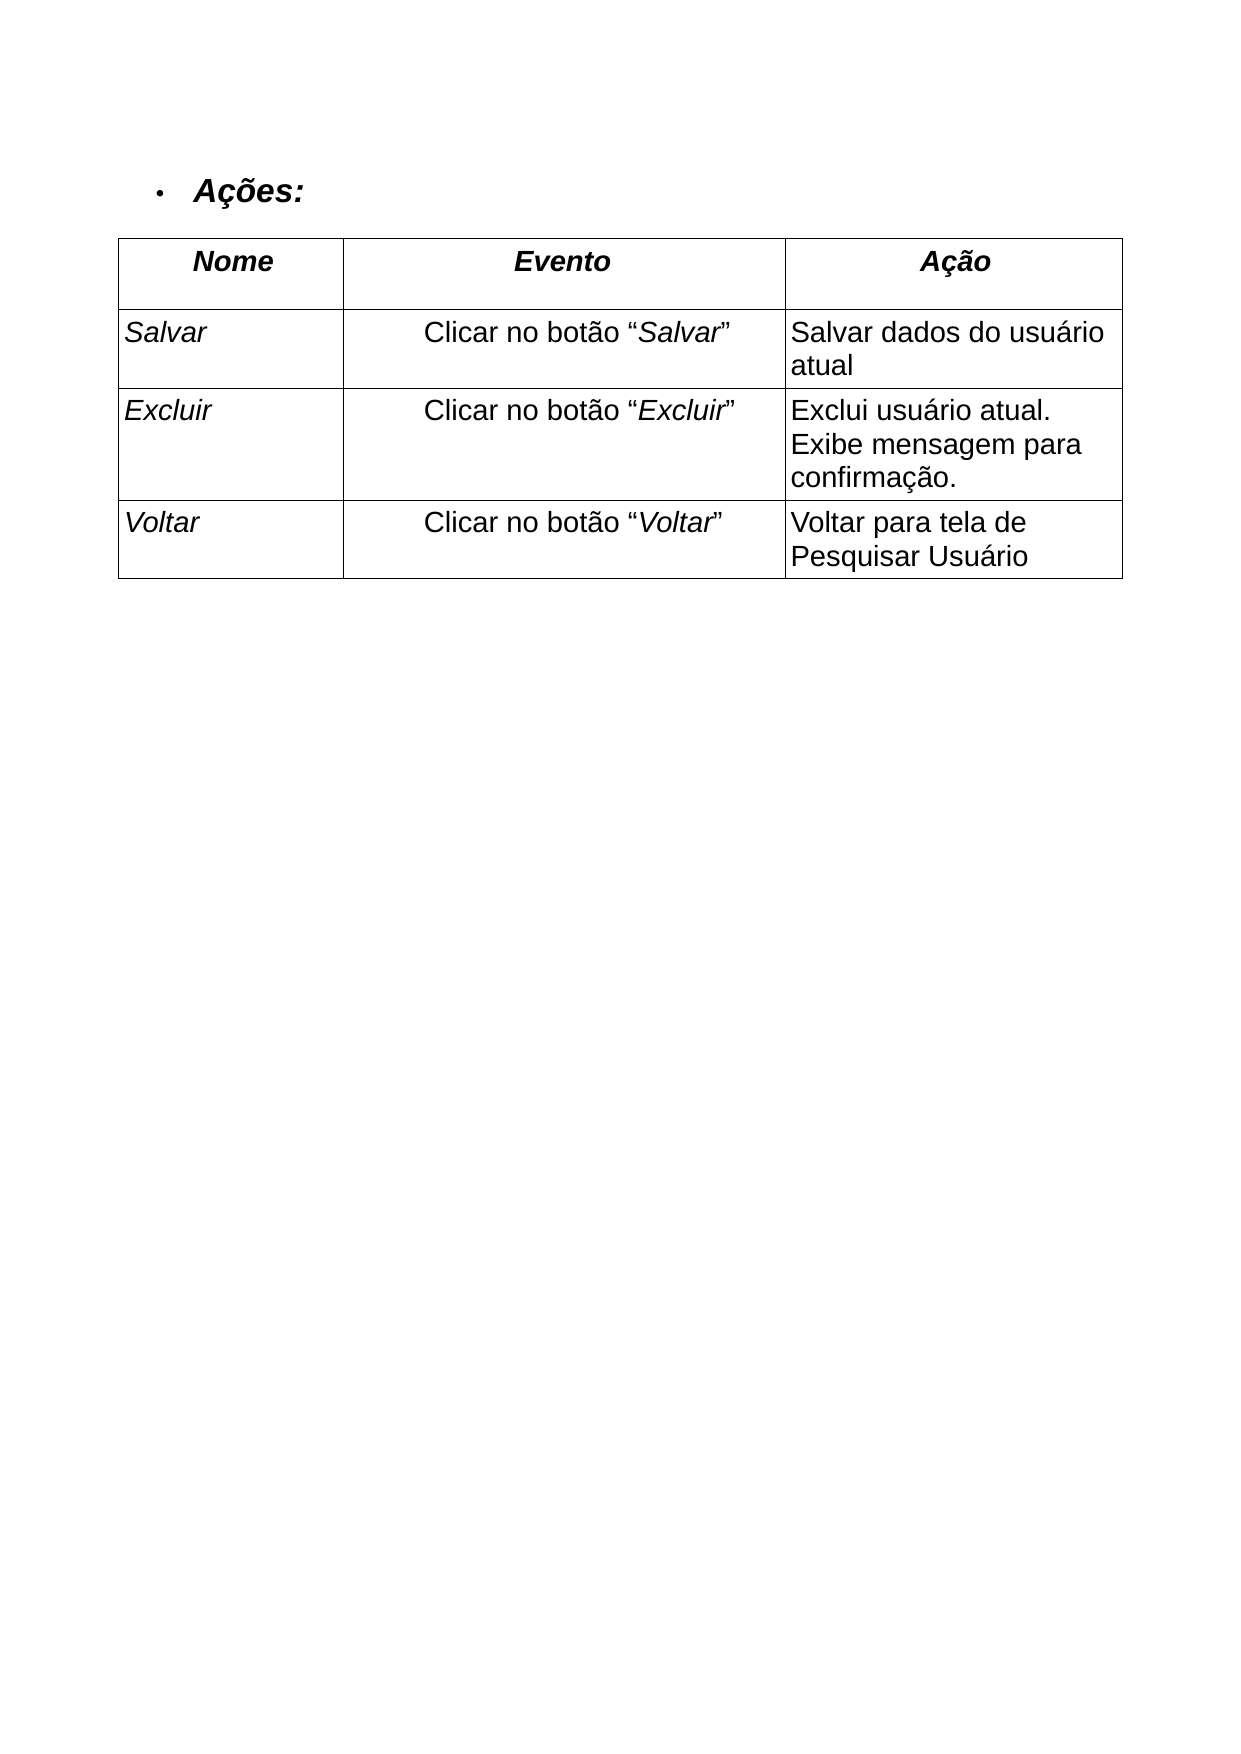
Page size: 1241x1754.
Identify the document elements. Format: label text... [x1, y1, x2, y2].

list Ações: [156, 171, 1122, 209]
table_cell Salvar dados do usuário atual [786, 310, 1122, 387]
table_header Nome [119, 239, 343, 309]
table_cell Clicar no botão “Voltar” [344, 501, 785, 578]
table_header Ação [786, 239, 1122, 309]
table_cell Excluir [119, 389, 343, 500]
table_cell Voltar para tela de Pesquisar Usuário [786, 501, 1122, 578]
table_cell Voltar [119, 501, 343, 578]
table_cell Exclui usuário atual. Exibe mensagem para confirmação. [786, 389, 1122, 500]
table_cell Clicar no botão “Salvar” [344, 310, 785, 387]
table_header Evento [344, 239, 785, 309]
table_cell Clicar no botão “Excluir” [344, 389, 785, 500]
table_cell Salvar [119, 310, 343, 387]
